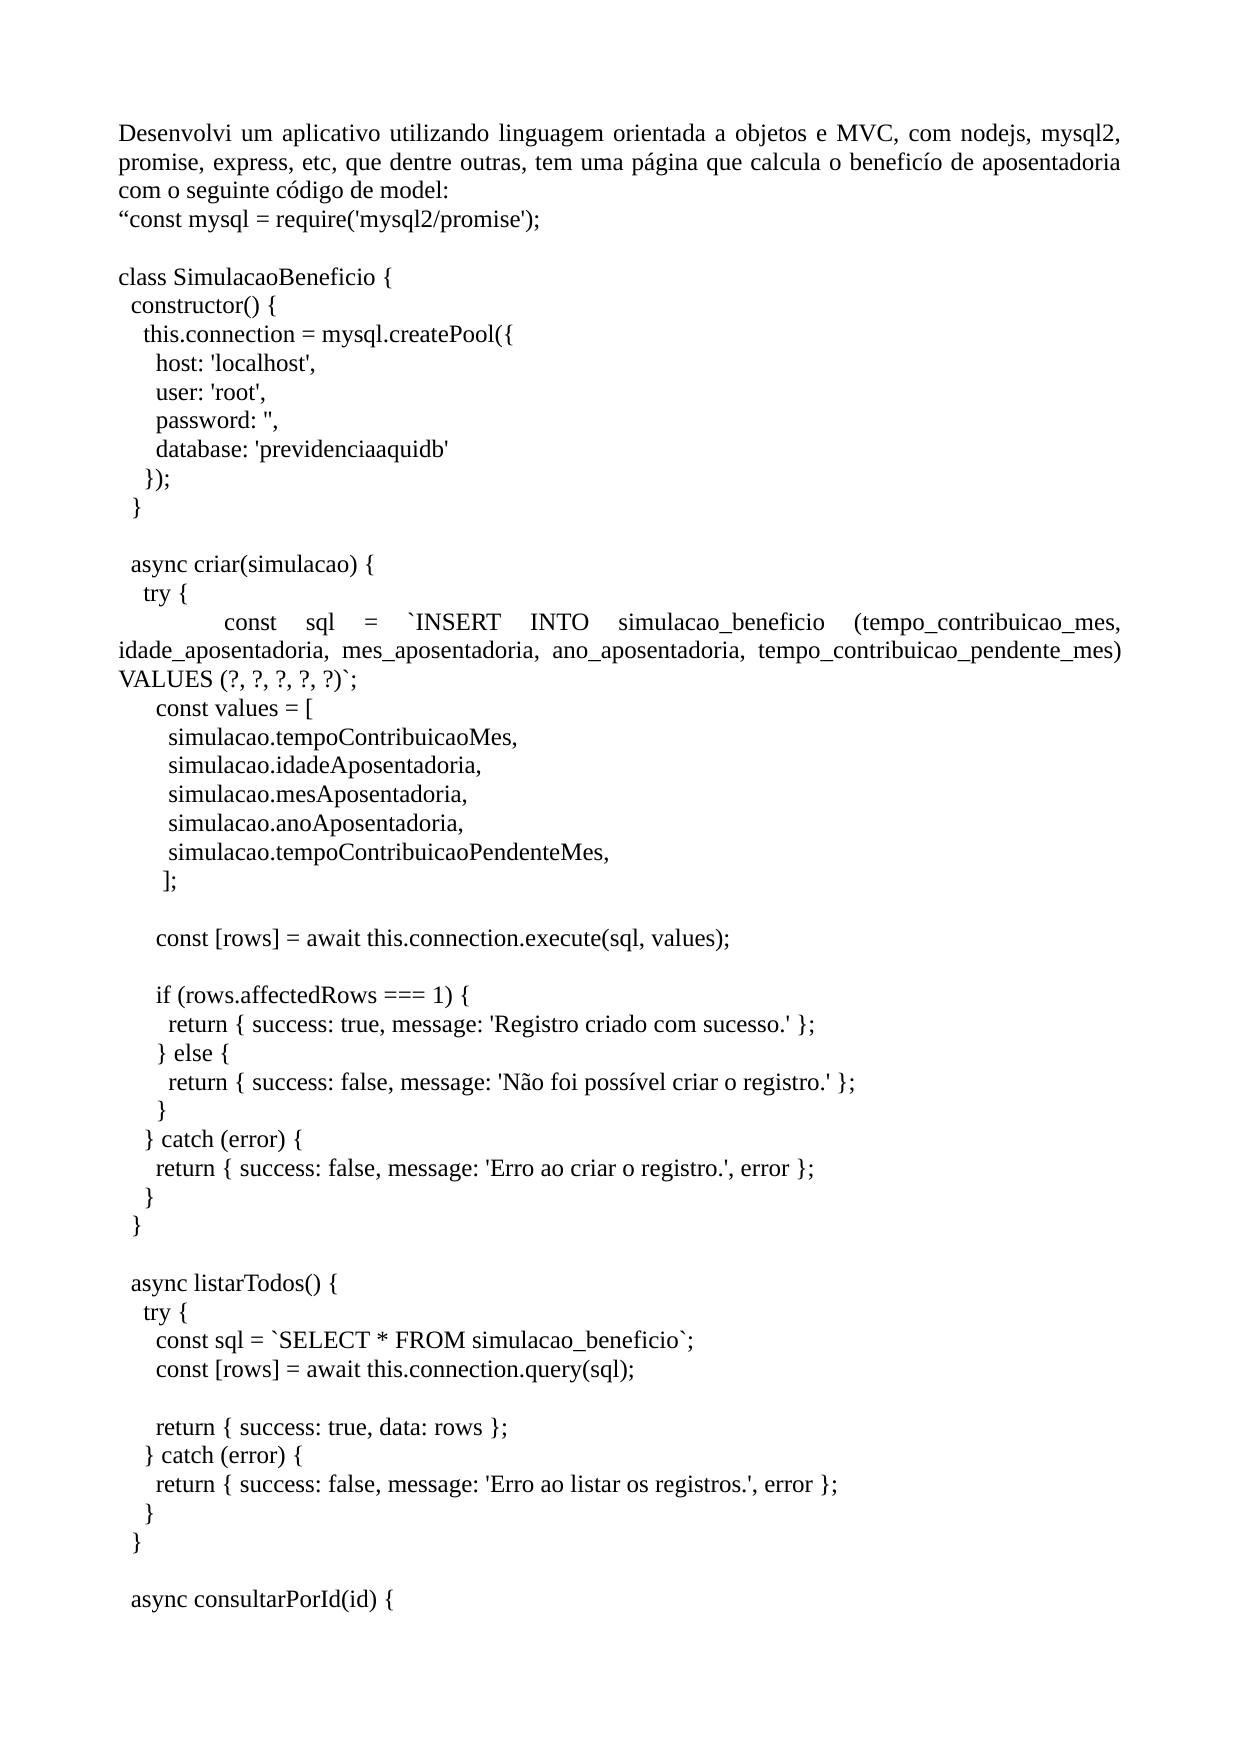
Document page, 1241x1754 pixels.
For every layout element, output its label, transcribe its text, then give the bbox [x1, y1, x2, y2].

text if (rows.affectedRows === 1) { [118, 981, 1122, 1009]
text } [118, 1498, 1122, 1527]
text const sql = `INSERT INTO simulacao_beneficio (tempo_contribuicao_mes, idade_aposentadoria, mes_aposentadoria, ano_aposentadoria, tempo_contribuicao_pendente_mes) VALUES (?, ?, ?, ?, ?)`; [118, 607, 1122, 693]
text return { success: false, message: 'Erro ao criar o registro.', error }; [118, 1153, 1122, 1182]
text return { success: false, message: 'Erro ao listar os registros.', error }; [118, 1469, 1122, 1498]
text return { success: true, message: 'Registro criado com sucesso.' }; [118, 1009, 1122, 1038]
text user: 'root', [118, 377, 1122, 406]
text Desenvolvi um aplicativo utilizando linguagem orientada a objetos e MVC, com nodejs, mysql2, promise, express, etc, que dentre outras, tem uma página que calcula o beneficío de aposentadoria com o seguinte código de model: [118, 118, 1122, 204]
text } [118, 492, 1122, 521]
text try { [118, 578, 1122, 607]
text } [118, 1527, 1122, 1556]
text password: '', [118, 406, 1122, 434]
text database: 'previdenciaaquidb' [118, 434, 1122, 463]
text const [rows] = await this.connection.execute(sql, values); [118, 923, 1122, 952]
text simulacao.idadeAposentadoria, [118, 751, 1122, 779]
text } catch (error) { [118, 1441, 1122, 1469]
text } catch (error) { [118, 1124, 1122, 1153]
text }); [118, 463, 1122, 492]
text async criar(simulacao) { [118, 549, 1122, 578]
text try { [118, 1297, 1122, 1326]
text class SimulacaoBeneficio { [118, 262, 1122, 291]
text simulacao.tempoContribuicaoPendenteMes, [118, 837, 1122, 866]
text const [rows] = await this.connection.query(sql); [118, 1354, 1122, 1383]
text return { success: true, data: rows }; [118, 1412, 1122, 1441]
text const sql = `SELECT * FROM simulacao_beneficio`; [118, 1326, 1122, 1354]
text simulacao.mesAposentadoria, [118, 779, 1122, 808]
text } [118, 1182, 1122, 1211]
text } else { [118, 1038, 1122, 1067]
text simulacao.tempoContribuicaoMes, [118, 722, 1122, 751]
text this.connection = mysql.createPool({ [118, 319, 1122, 348]
text } [118, 1211, 1122, 1239]
text “const mysql = require('mysql2/promise'); [118, 204, 1122, 233]
text return { success: false, message: 'Não foi possível criar o registro.' }; [118, 1067, 1122, 1096]
text const values = [ [118, 693, 1122, 722]
text ]; [118, 866, 1122, 894]
text constructor() { [118, 291, 1122, 319]
text host: 'localhost', [118, 348, 1122, 377]
text } [118, 1096, 1122, 1124]
text simulacao.anoAposentadoria, [118, 808, 1122, 837]
text async listarTodos() { [118, 1268, 1122, 1297]
text async consultarPorId(id) { [118, 1584, 1122, 1613]
